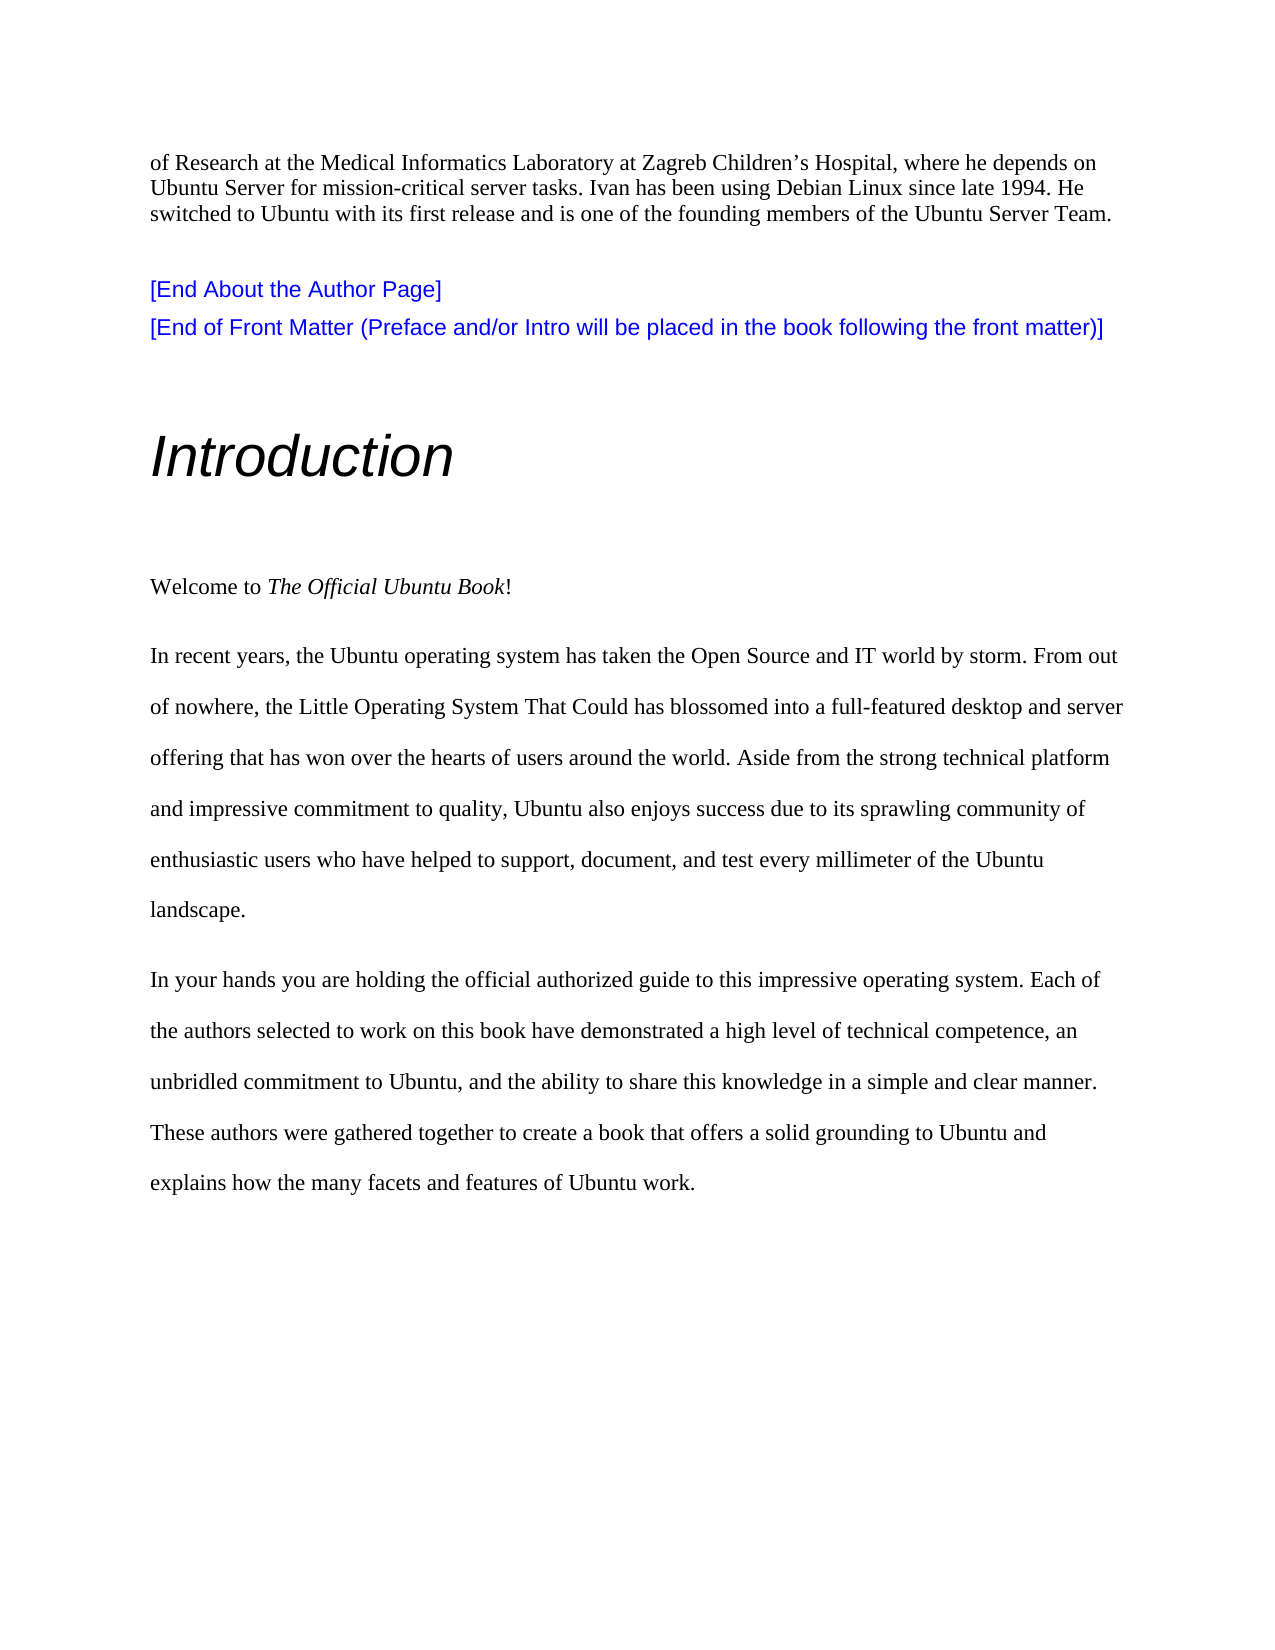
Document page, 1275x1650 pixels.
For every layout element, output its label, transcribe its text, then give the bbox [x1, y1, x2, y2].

text of Research at the Medical Informatics Laboratory at Zagreb Children’s Hospital, where he depends on Ubuntu Server for mission-critical server tasks. Ivan has been using Debian Linux since late 1994. He switched to Ubuntu with its first release and is one of the founding members of the Ubuntu Server Team. [150, 150, 1125, 226]
text [End of Front Matter (Preface and/or Intro will be placed in the book following the front matter)] [150, 315, 1125, 341]
text Introduction [150, 423, 1050, 488]
text [End About the Author Page] [150, 277, 1125, 302]
text In recent years, the Ubuntu operating system has taken the Open Source and IT world by storm. From out of nowhere, the Little Operating System That Could has blossomed into a full-featured desktop and server offering that has won over the hearts of users around the world. Aside from the strong technical platform and impressive commitment to quality, Ubuntu also enjoys success due to its sprawling community of enthusiastic users who have helped to support, document, and test every millimeter of the Ubuntu landscape. [150, 643, 1125, 923]
text Welcome to The Official Ubuntu Book! [150, 574, 1125, 599]
text In your hands you are holding the official authorized guide to this impressive operating system. Each of the authors selected to work on this book have demonstrated a high level of technical competence, an unbridled commitment to Ubuntu, and the ability to share this knowledge in a simple and clear manner. These authors were gathered together to create a book that offers a solid grounding to Ubuntu and explains how the many facets and features of Ubuntu work. [150, 967, 1125, 1196]
